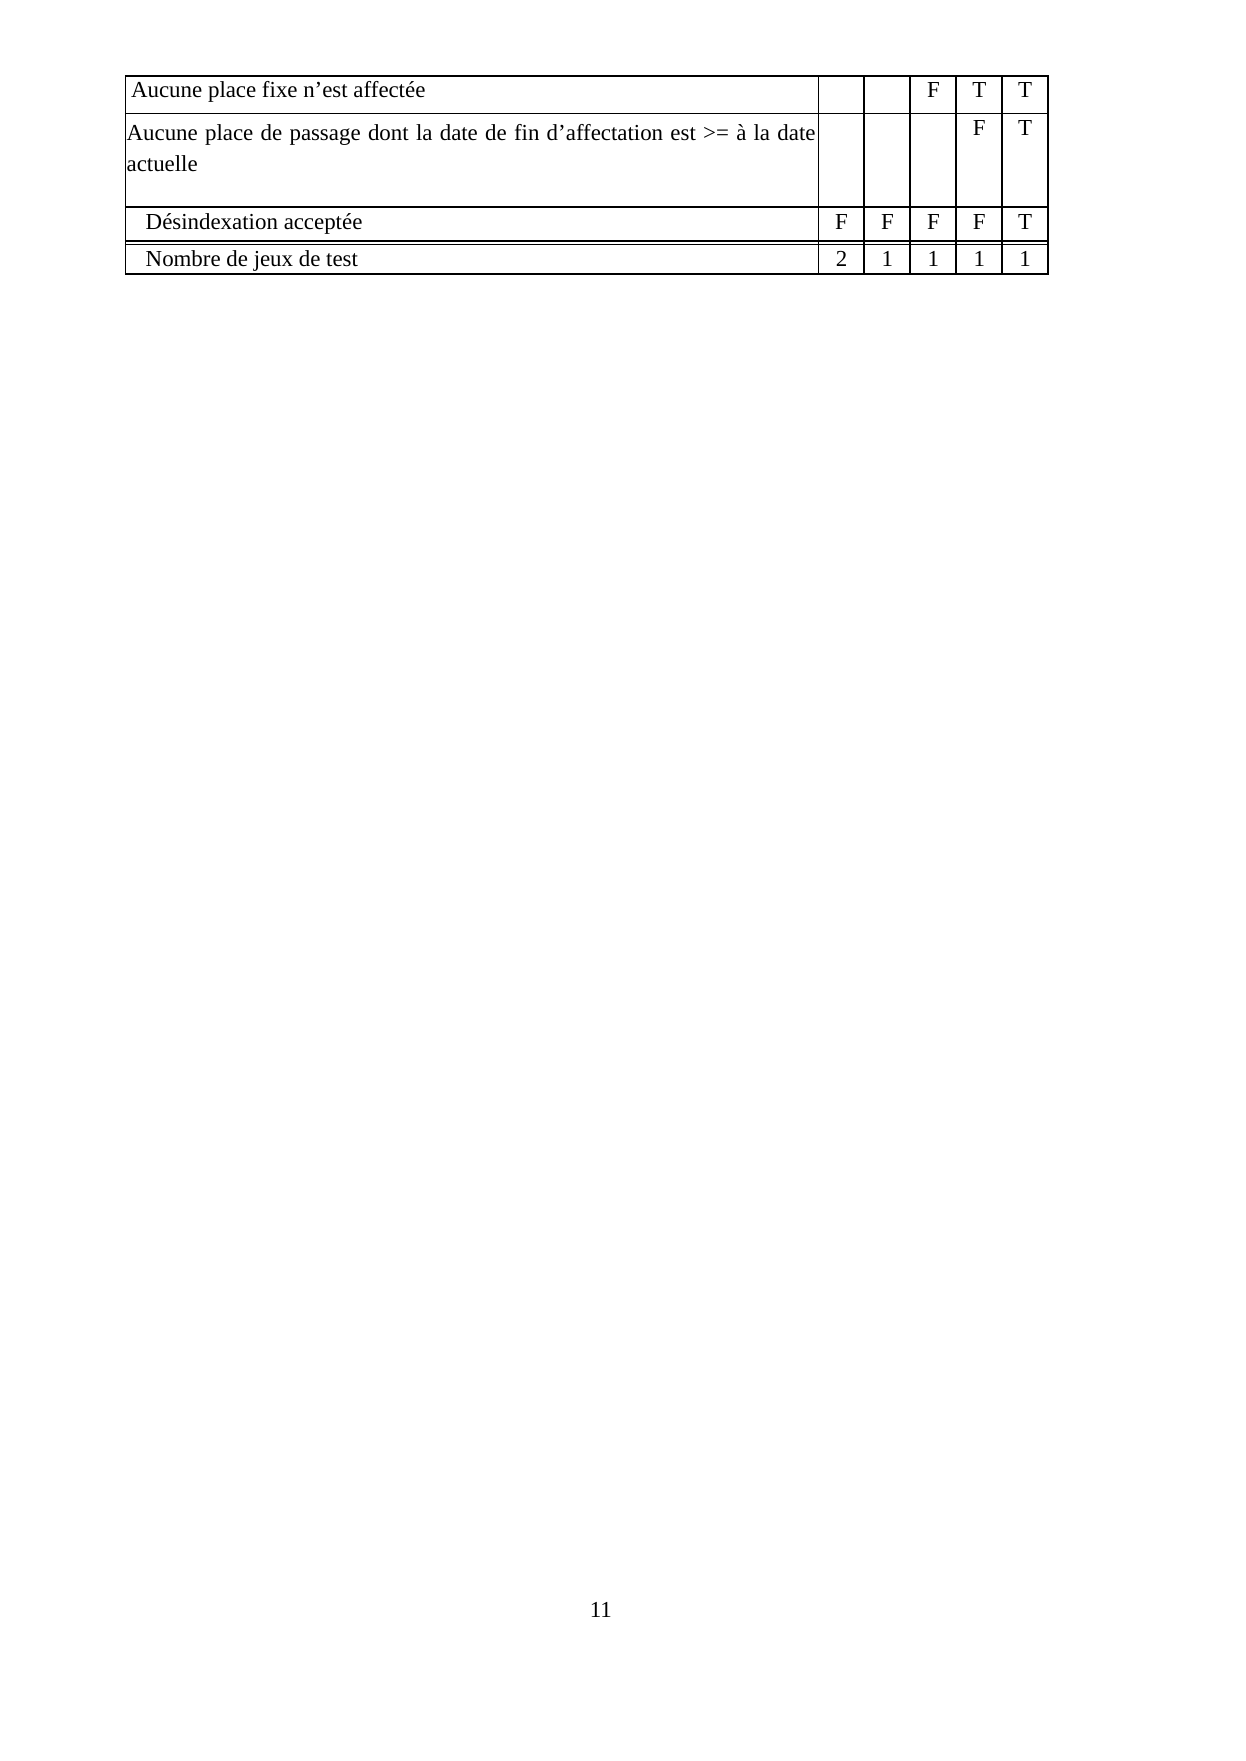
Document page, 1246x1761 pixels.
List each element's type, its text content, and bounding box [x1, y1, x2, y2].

table_cell 2 [819, 245, 863, 273]
table_cell Aucune place de passage dont la date de fin d’affectation est >= à la date actuelle [126, 114, 818, 206]
table_cell [865, 114, 909, 206]
table_cell [819, 77, 863, 113]
table_cell Désindexation acceptée [126, 208, 818, 240]
table_cell T [1003, 208, 1047, 240]
table_cell Nombre de jeux de test [126, 245, 818, 273]
table_cell T [957, 77, 1001, 113]
table_cell F [957, 208, 1001, 240]
table_cell 1 [865, 245, 909, 273]
table_cell [911, 114, 955, 206]
table_cell F [911, 208, 955, 240]
table_cell 1 [957, 245, 1001, 273]
table_cell F [957, 114, 1001, 206]
table_cell T [1003, 114, 1047, 206]
table_cell 1 [1003, 245, 1047, 273]
table_cell F [819, 208, 863, 240]
table_cell [865, 77, 909, 113]
table_cell F [865, 208, 909, 240]
table_cell T [1003, 77, 1047, 113]
table_cell 1 [911, 245, 955, 273]
table_cell F [911, 77, 955, 113]
table_cell Aucune place fixe n’est affectée [126, 77, 818, 113]
table_cell [819, 114, 863, 206]
